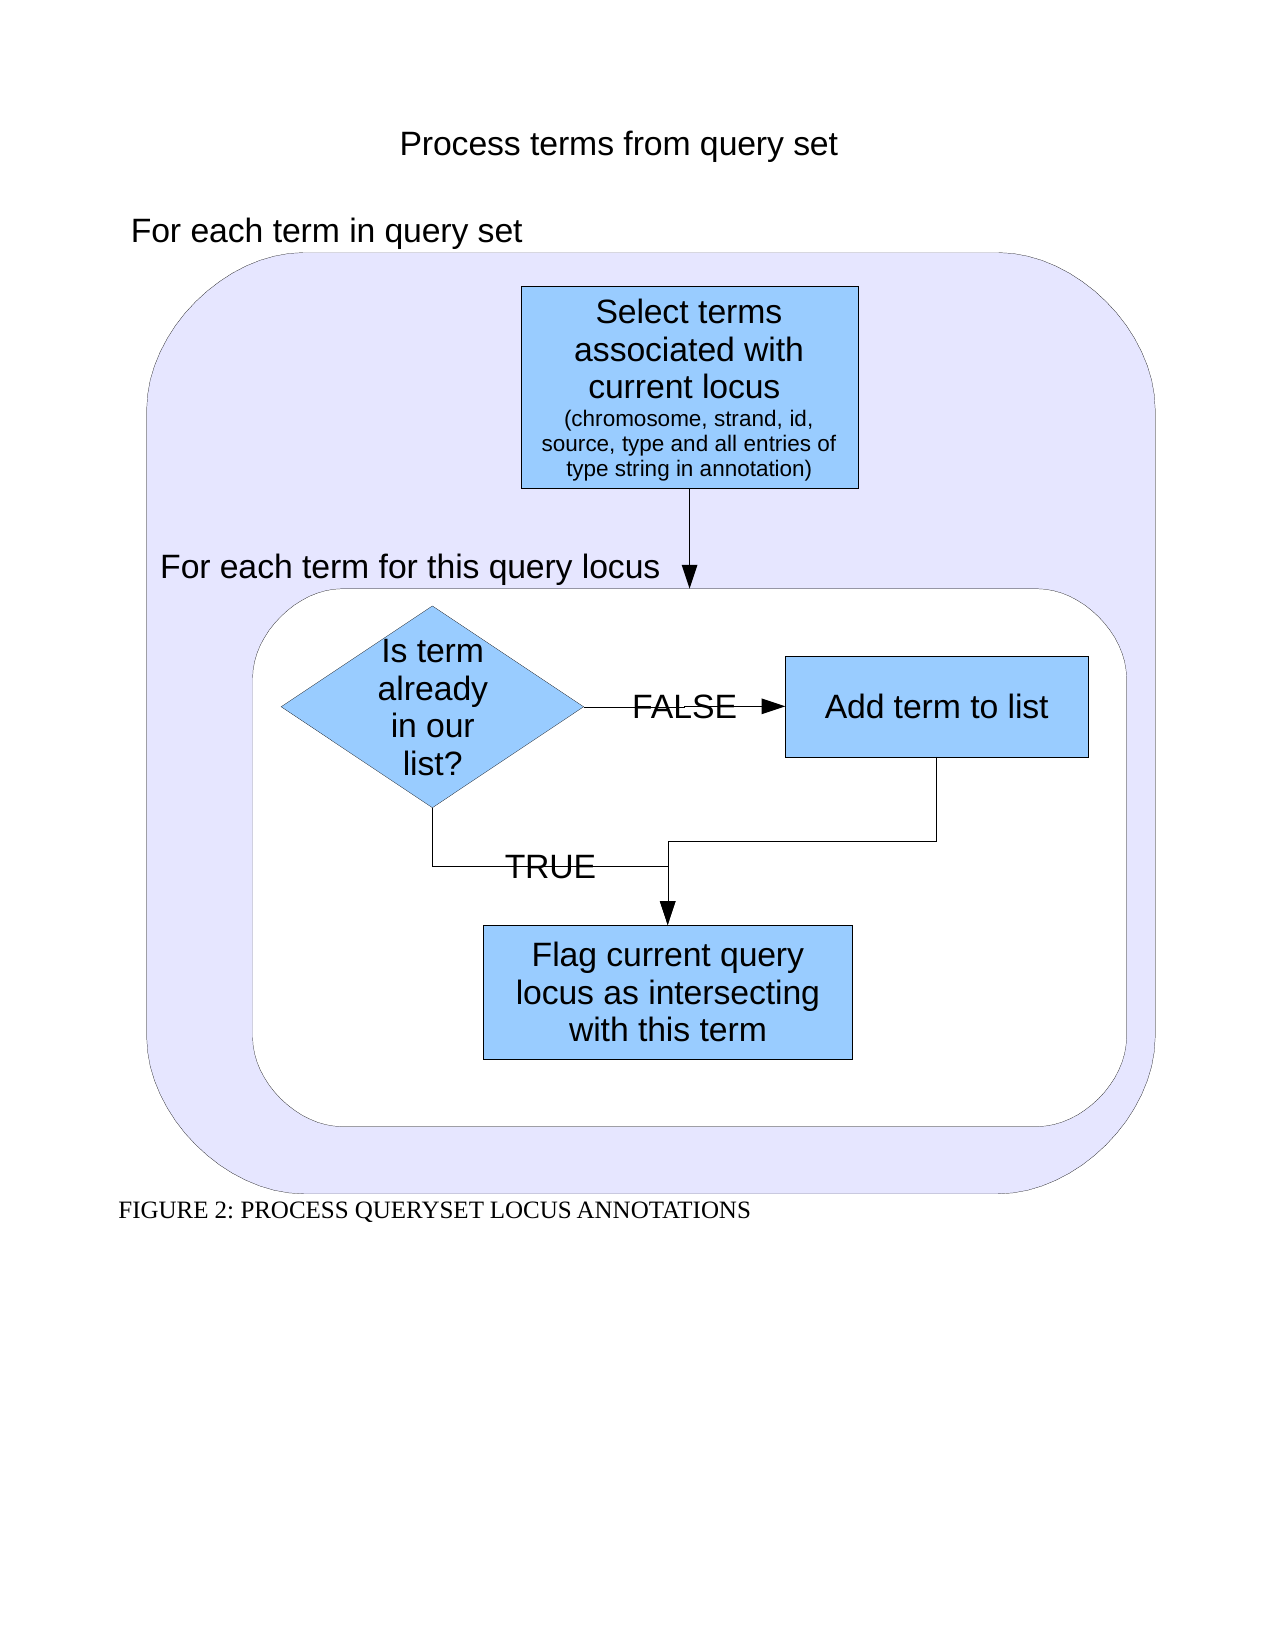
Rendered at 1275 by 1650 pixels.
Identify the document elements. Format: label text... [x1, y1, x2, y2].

text FIGURE 2: PROCESS QUERYSET LOCUS ANNOTATIONS [118, 118, 1157, 1224]
